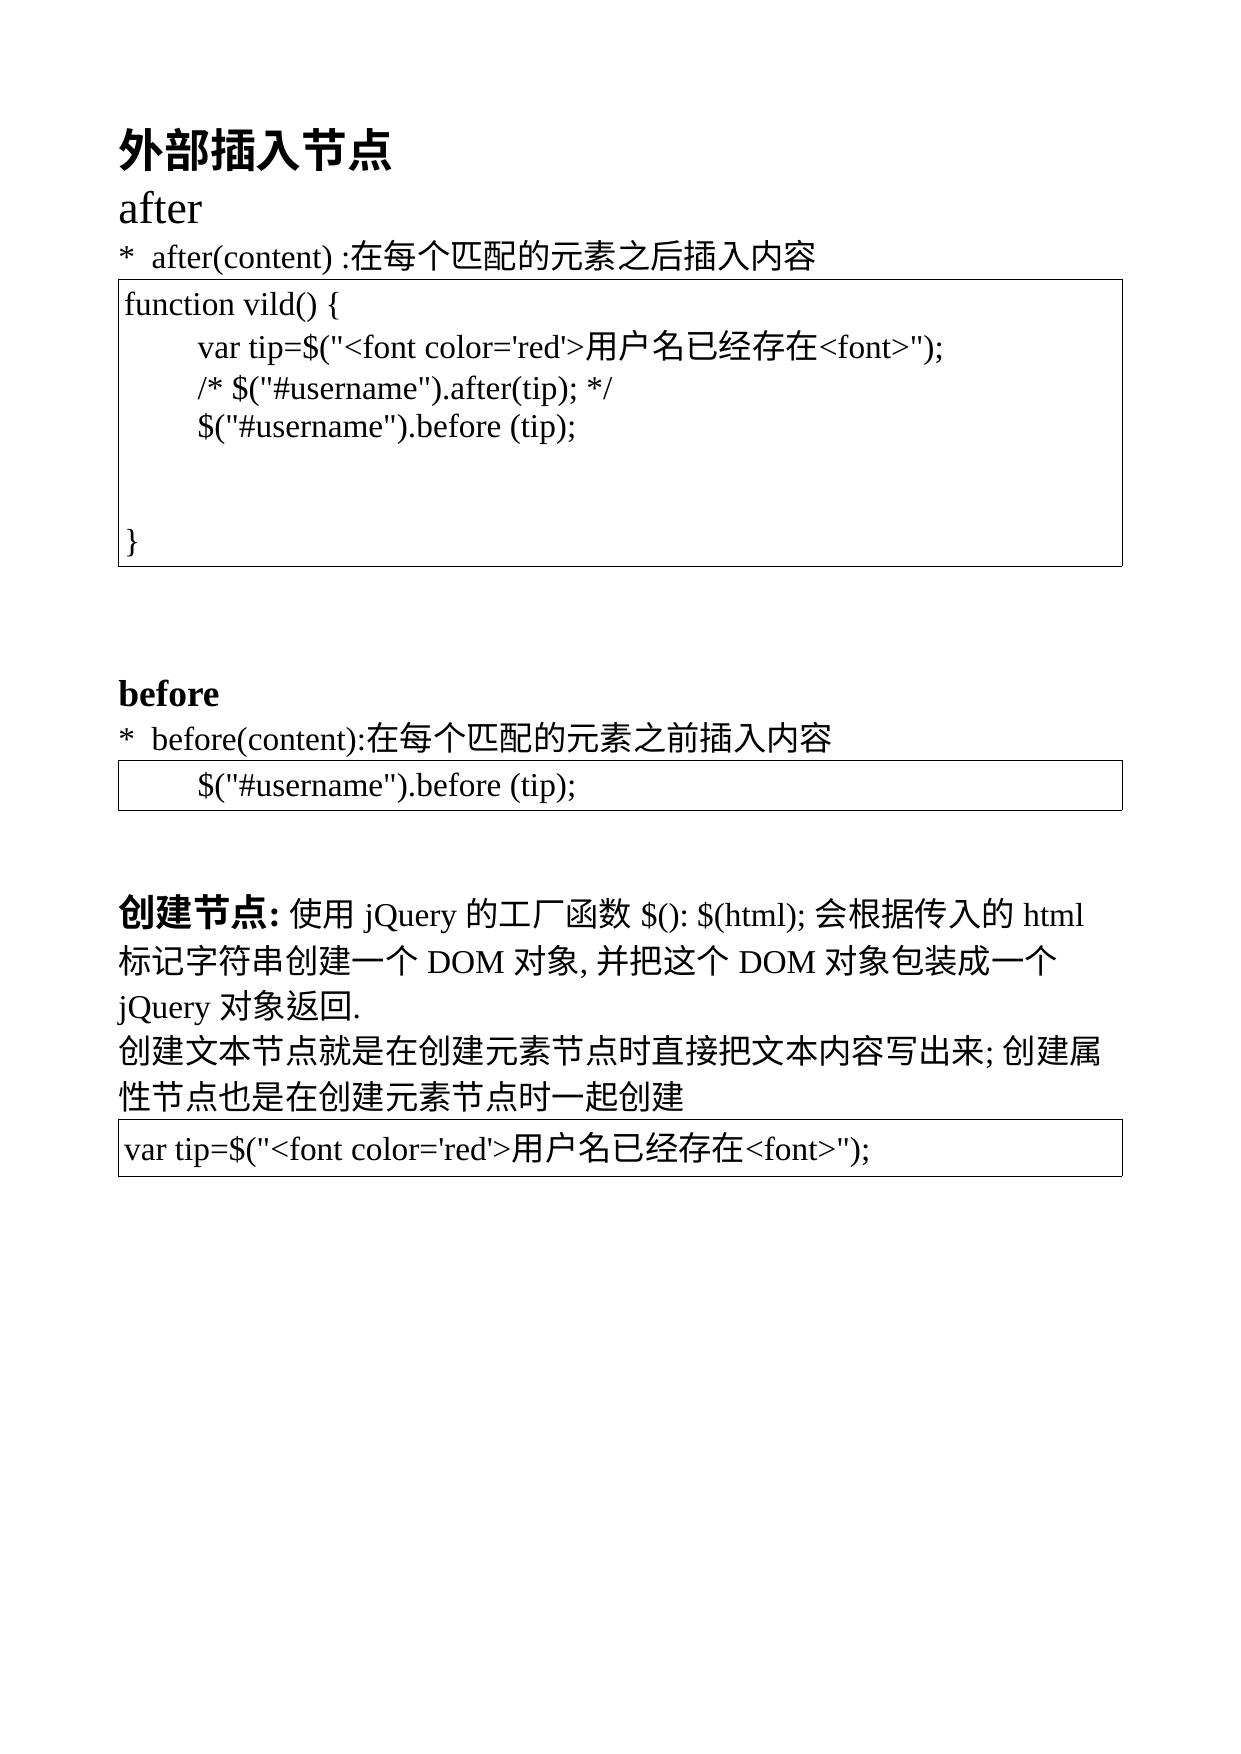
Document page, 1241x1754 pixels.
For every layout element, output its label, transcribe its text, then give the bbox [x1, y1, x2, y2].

text 创建节点: 使用 jQuery 的工厂函数 $(): $(html); 会根据传入的 html 标记字符串创建一个 DOM 对象, 并把这个 DOM 对象包装成一个 jQuery 对象返回. [118, 886, 1122, 1028]
text 创建文本节点就是在创建元素节点时直接把文本内容写出来; 创建属性节点也是在创建元素节点时一起创建 [118, 1028, 1122, 1119]
text after [118, 181, 1122, 233]
table_header $("#username").before (tip); [119, 761, 1122, 809]
text before [118, 671, 1122, 714]
text 外部插入节点 [118, 118, 1122, 181]
table_header function vild() { var tip=$("<font color='red'>用户名已经存在<font>"); /* $("#username").after(tip); */ $("#username").before (tip); } [119, 280, 1122, 566]
table_header var tip=$("<font color='red'>用户名已经存在<font>"); [119, 1120, 1122, 1176]
text * before(content):在每个匹配的元素之前插入内容 [118, 714, 1122, 760]
text * after(content) :在每个匹配的元素之后插入内容 [118, 233, 1122, 279]
